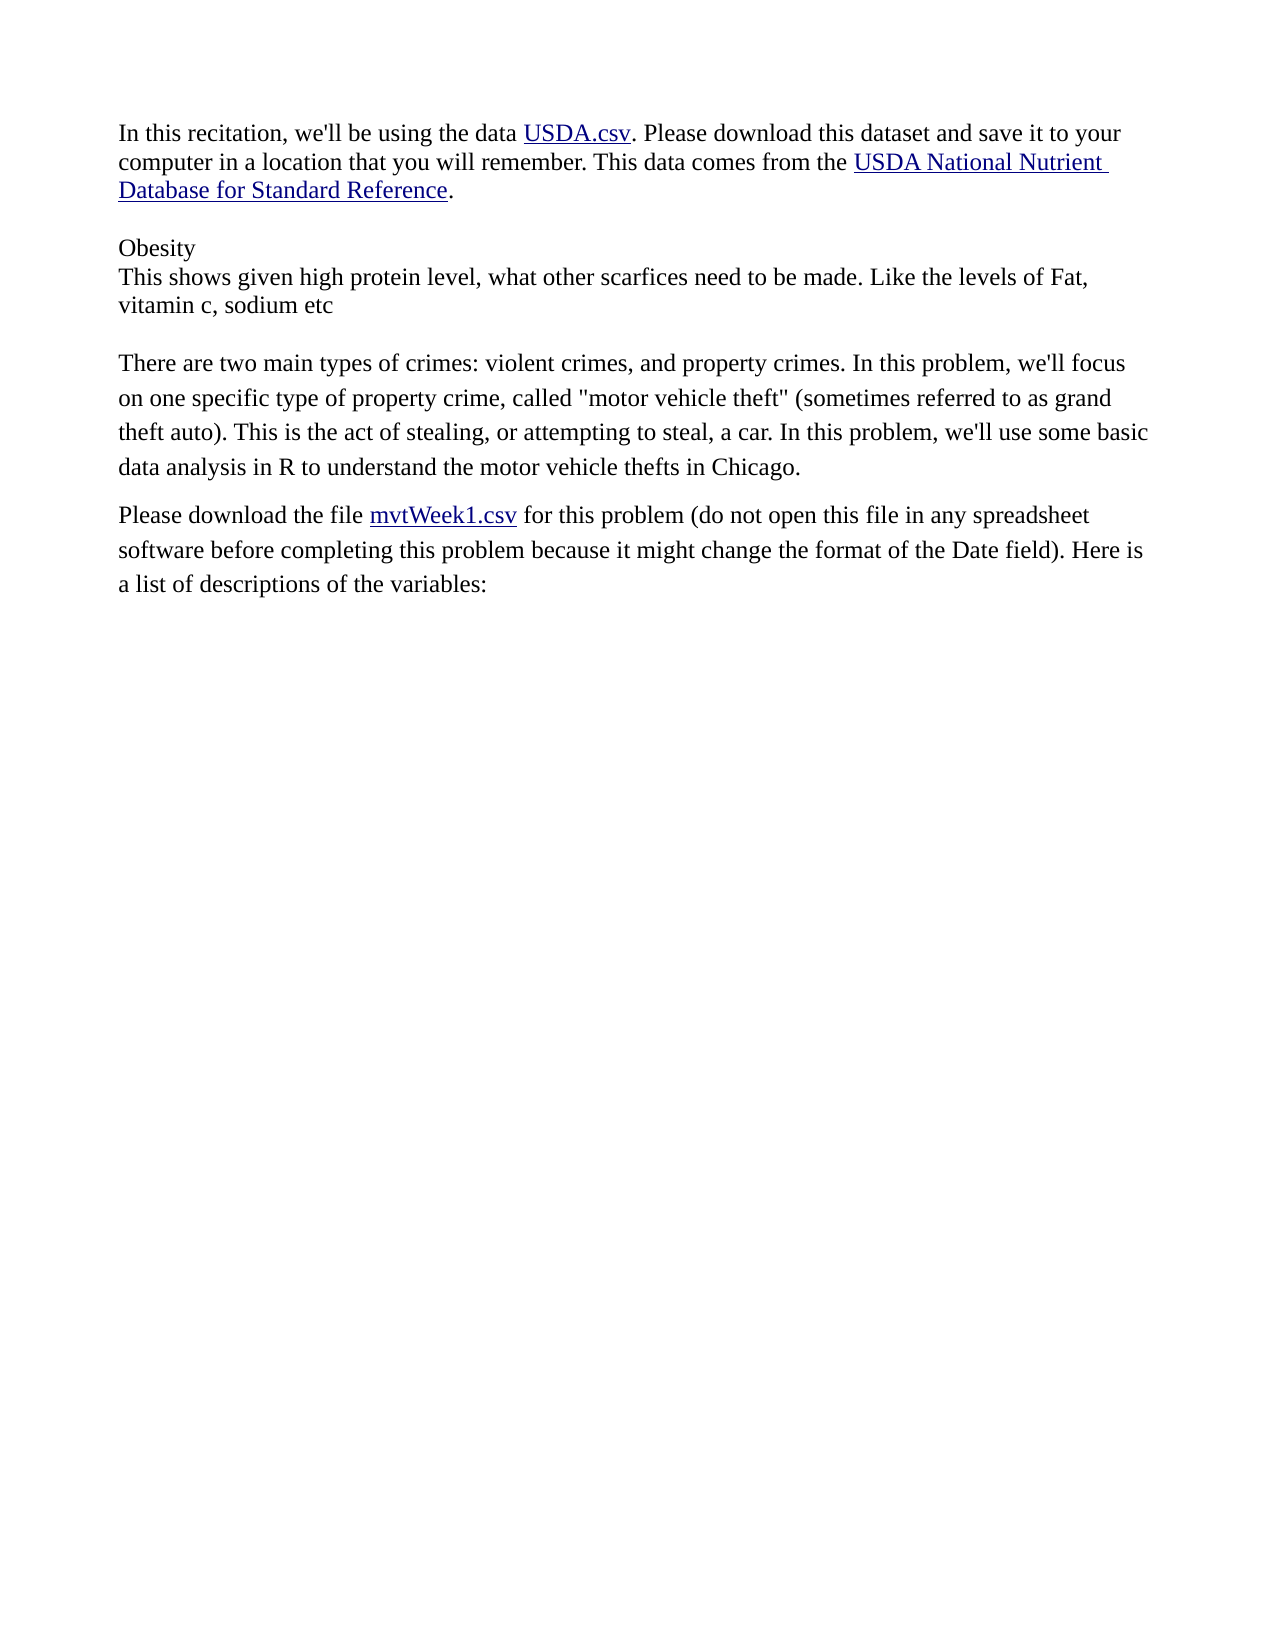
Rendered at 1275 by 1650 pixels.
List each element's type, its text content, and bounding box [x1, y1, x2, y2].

text In this recitation, we'll be using the data USDA.csv. Please download this dataset and save it to your computer in a location that you will remember. This data comes from the USDA National Nutrient Database for Standard Reference. [118, 118, 1157, 204]
text Please download the file mvtWeek1.csv for this problem (do not open this file in any spreadsheet software before completing this problem because it might change the format of the Date field). Here is a list of descriptions of the variables: [118, 501, 1157, 598]
text Obesity [118, 233, 1157, 262]
text There are two main types of crimes: violent crimes, and property crimes. In this problem, we'll focus on one specific type of property crime, called "motor vehicle theft" (sometimes referred to as grand theft auto). This is the act of stealing, or attempting to steal, a car. In this problem, we'll use some basic data analysis in R to understand the motor vehicle thefts in Chicago. [118, 348, 1157, 480]
text This shows given high protein level, what other scarfices need to be made. Like the levels of Fat, vitamin c, sodium etc [118, 262, 1157, 319]
